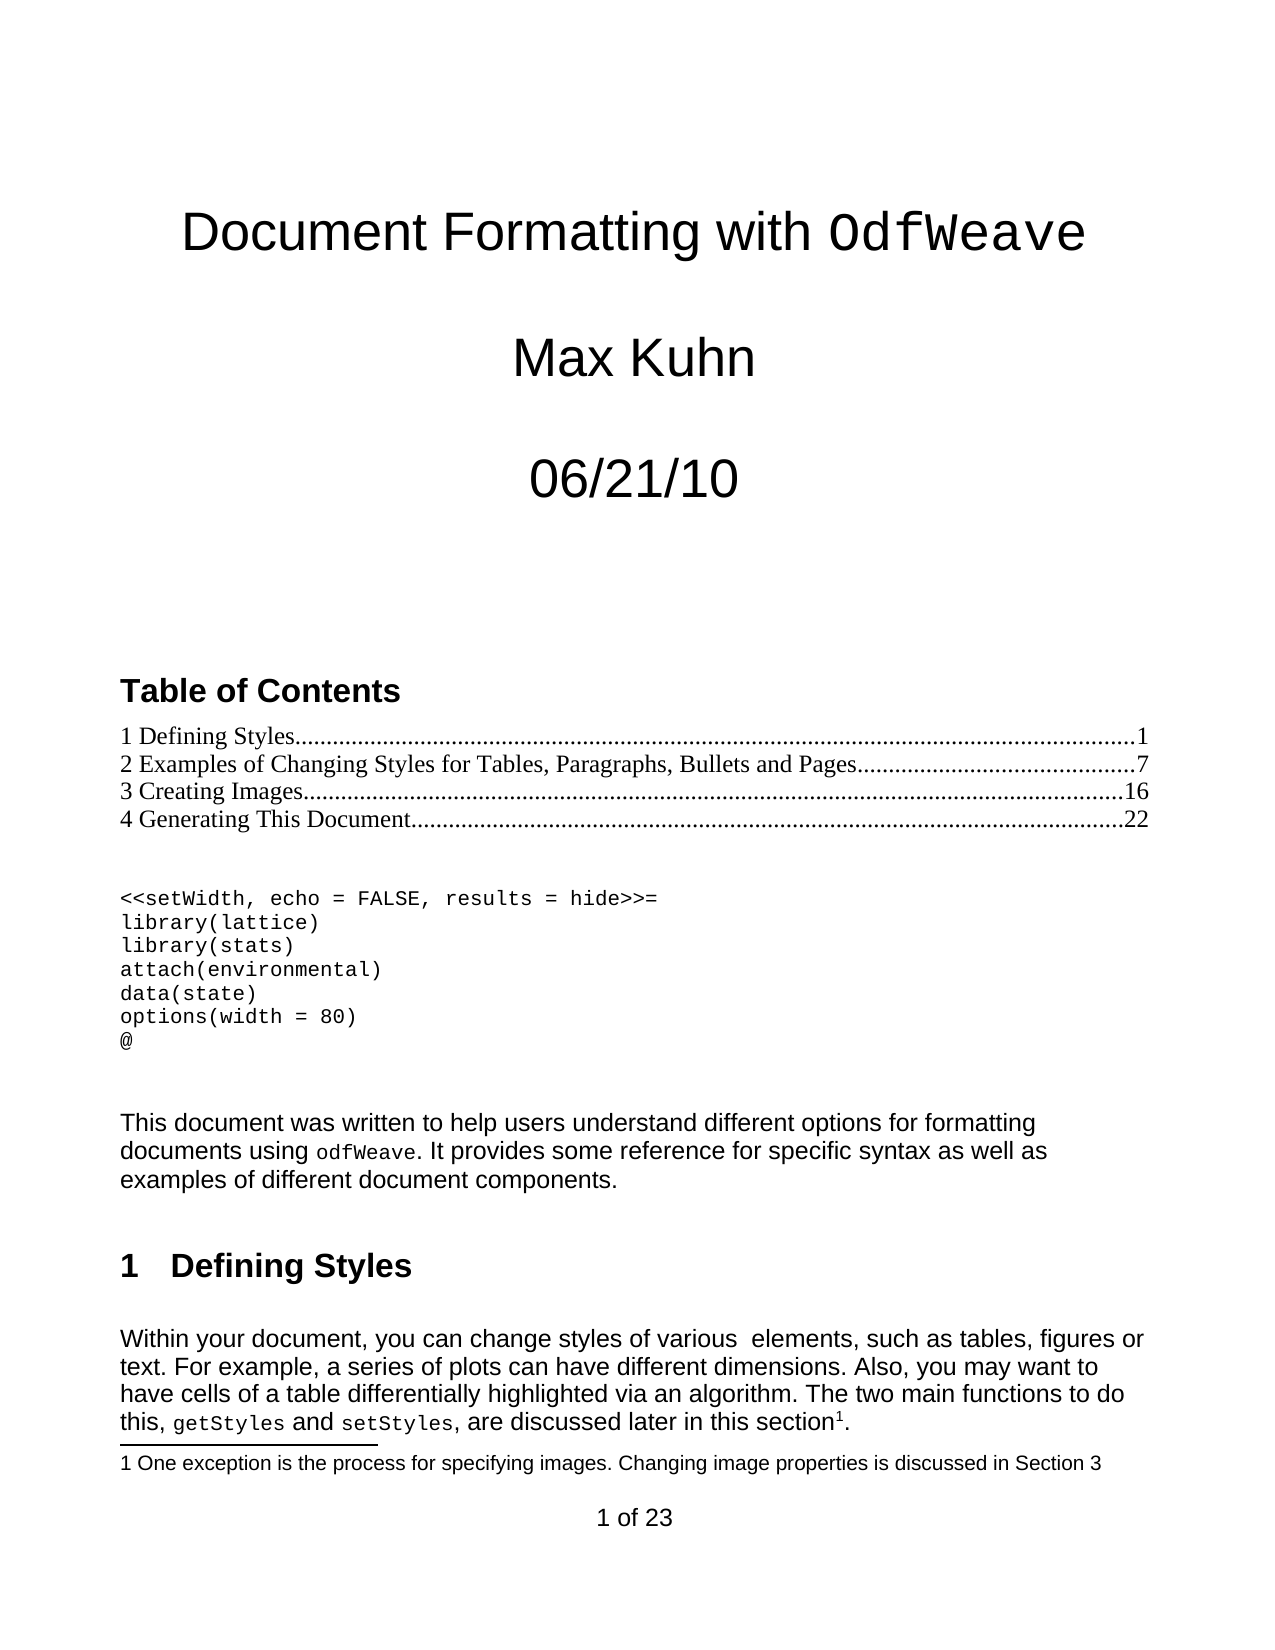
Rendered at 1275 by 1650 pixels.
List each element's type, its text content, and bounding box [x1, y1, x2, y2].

text Document Formatting with OdfWeave [120, 201, 1149, 267]
text options(width = 80) [120, 1006, 1149, 1030]
text This document was written to help users understand different options for formatting documents using odfWeave. It provides some reference for specific syntax as well as examples of different document components. [120, 1109, 1149, 1194]
text Max Kuhn [120, 327, 1149, 388]
text @ [120, 1030, 1149, 1054]
subtitle Defining Styles [120, 1247, 1149, 1284]
subtitle Table of Contents [120, 672, 1149, 709]
text <<setWidth, echo = FALSE, results = hide>>= [120, 888, 1149, 912]
text 1 Defining Styles 1 [120, 722, 1149, 750]
text Within your document, you can change styles of various elements, such as tables, figures or text. For example, a series of plots can have different dimensions. Also, you may want to have cells of a table differentially highlighted via an algorithm. The two main functions to do this, getStyles and setStyles, are discussed later in this section. [120, 1324, 1149, 1437]
text 4 Generating This Document 22 [120, 805, 1149, 833]
text library(lattice) library(stats) attach(environmental) data(state) [120, 912, 1149, 1006]
text One exception is the process for specifying images. Changing image properties is discussed in Section 3 [120, 1451, 1149, 1474]
text 3 Creating Images 16 [120, 777, 1149, 805]
text 2 Examples of Changing Styles for Tables, Paragraphs, Bullets and Pages 7 [120, 750, 1149, 777]
text 06/21/10 [120, 448, 1149, 509]
